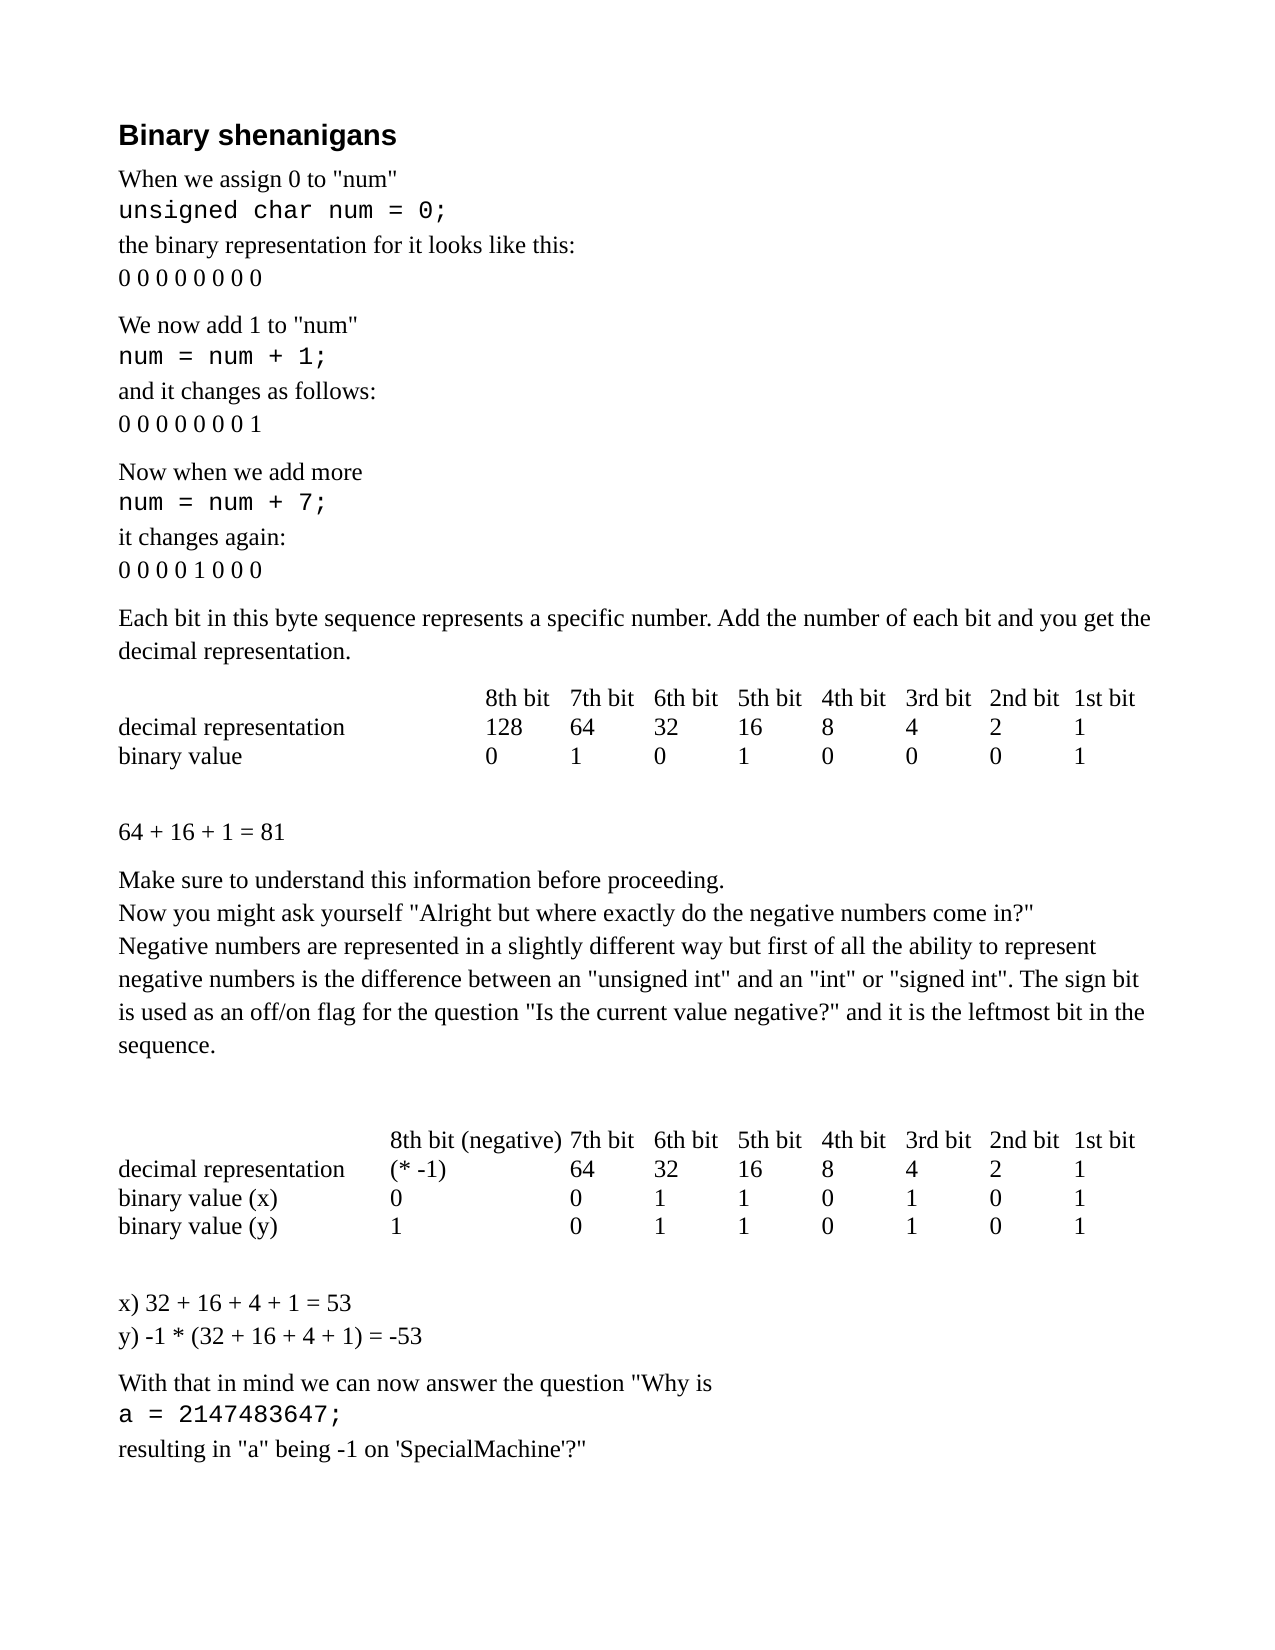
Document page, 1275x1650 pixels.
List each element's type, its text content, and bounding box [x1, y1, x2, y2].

text Now when we add more num = num + 7; it changes again: 0 0 0 0 1 0 0 0 [118, 457, 1157, 584]
table_cell 4 [905, 712, 989, 741]
table_cell binary value [118, 741, 485, 770]
table_cell 0 [654, 741, 737, 770]
table_cell 1 [1073, 741, 1157, 770]
table_header 5th bit [738, 1125, 821, 1154]
table_cell decimal representation [118, 712, 485, 741]
table_cell 1 [1073, 1211, 1157, 1240]
table_cell 8 [821, 712, 905, 741]
table_cell 8 [821, 1154, 905, 1183]
table_header 1st bit [1073, 1125, 1157, 1154]
table_cell 0 [989, 1183, 1073, 1211]
table_cell 64 [570, 1154, 653, 1183]
table_cell 1 [905, 1183, 989, 1211]
table_cell 0 [570, 1211, 653, 1240]
table_header 8th bit (negative) [390, 1125, 569, 1154]
table_cell 32 [654, 712, 737, 741]
table_cell 128 [485, 712, 569, 741]
table_cell 1 [738, 1183, 821, 1211]
table_cell 2 [989, 712, 1073, 741]
table_cell 1 [738, 741, 821, 770]
table_cell 0 [821, 1183, 905, 1211]
text When we assign 0 to "num" unsigned char num = 0; the binary representation for it looks like this: 0 0 0 0 0 0 0 0 [118, 164, 1157, 292]
table_header [118, 684, 485, 712]
text Make sure to understand this information before proceeding. Now you might ask yourself "Alright but where exactly do the negative numbers come in?" Negative numbers are represented in a slightly different way but first of all the ability to represent negative numbers is the difference between an "unsigned int" and an "int" or "signed int". The sign bit is used as an off/on flag for the question "Is the current value negative?" and it is the leftmost bit in the sequence. [118, 865, 1157, 1059]
table_cell decimal representation [118, 1154, 390, 1183]
table_cell 1 [1073, 712, 1157, 741]
table_header 4th bit [821, 684, 905, 712]
table_header 7th bit [570, 1125, 653, 1154]
table_cell 1 [1073, 1183, 1157, 1211]
table_cell 1 [738, 1211, 821, 1240]
table_cell 0 [905, 741, 989, 770]
table_cell binary value (x) [118, 1183, 390, 1211]
table_cell 16 [738, 1154, 821, 1183]
table_cell 0 [570, 1183, 653, 1211]
table_header 2nd bit [989, 684, 1073, 712]
table_cell 0 [989, 1211, 1073, 1240]
table_header [118, 1125, 390, 1154]
text Each bit in this byte sequence represents a specific number. Add the number of each bit and you get the decimal representation. [118, 603, 1157, 664]
table_header 2nd bit [989, 1125, 1073, 1154]
table_cell 1 [654, 1183, 737, 1211]
table_header 1st bit [1073, 684, 1157, 712]
table_cell 4 [905, 1154, 989, 1183]
table_header 3rd bit [905, 684, 989, 712]
table_cell 1 [905, 1211, 989, 1240]
table_header 6th bit [654, 1125, 737, 1154]
table_cell 2 [989, 1154, 1073, 1183]
text x) 32 + 16 + 4 + 1 = 53 y) -1 * (32 + 16 + 4 + 1) = -53 [118, 1288, 1157, 1349]
table_header 3rd bit [905, 1125, 989, 1154]
table_cell 1 [1073, 1154, 1157, 1183]
table_header 5th bit [738, 684, 821, 712]
text 64 + 16 + 1 = 81 [118, 817, 1157, 846]
text We now add 1 to "num" num = num + 1; and it changes as follows: 0 0 0 0 0 0 0 1 [118, 311, 1157, 438]
table_header 7th bit [570, 684, 653, 712]
table_cell 0 [821, 741, 905, 770]
table_cell 0 [485, 741, 569, 770]
table_cell 64 [570, 712, 653, 741]
table_cell 1 [390, 1211, 569, 1240]
table_cell 32 [654, 1154, 737, 1183]
table_header 8th bit [485, 684, 569, 712]
table_header 6th bit [654, 684, 737, 712]
text With that in mind we can now answer the question "Why is a = 2147483647; resulting in "a" being -1 on 'SpecialMachine'?" [118, 1368, 1157, 1463]
table_cell 0 [821, 1211, 905, 1240]
table_cell 0 [390, 1183, 569, 1211]
table_cell 1 [570, 741, 653, 770]
table_cell 1 [654, 1211, 737, 1240]
subtitle Binary shenanigans [118, 118, 1157, 152]
table_cell binary value (y) [118, 1211, 390, 1240]
table_cell 0 [989, 741, 1073, 770]
table_header 4th bit [821, 1125, 905, 1154]
table_cell 16 [738, 712, 821, 741]
table_cell (* -1) [390, 1154, 569, 1183]
